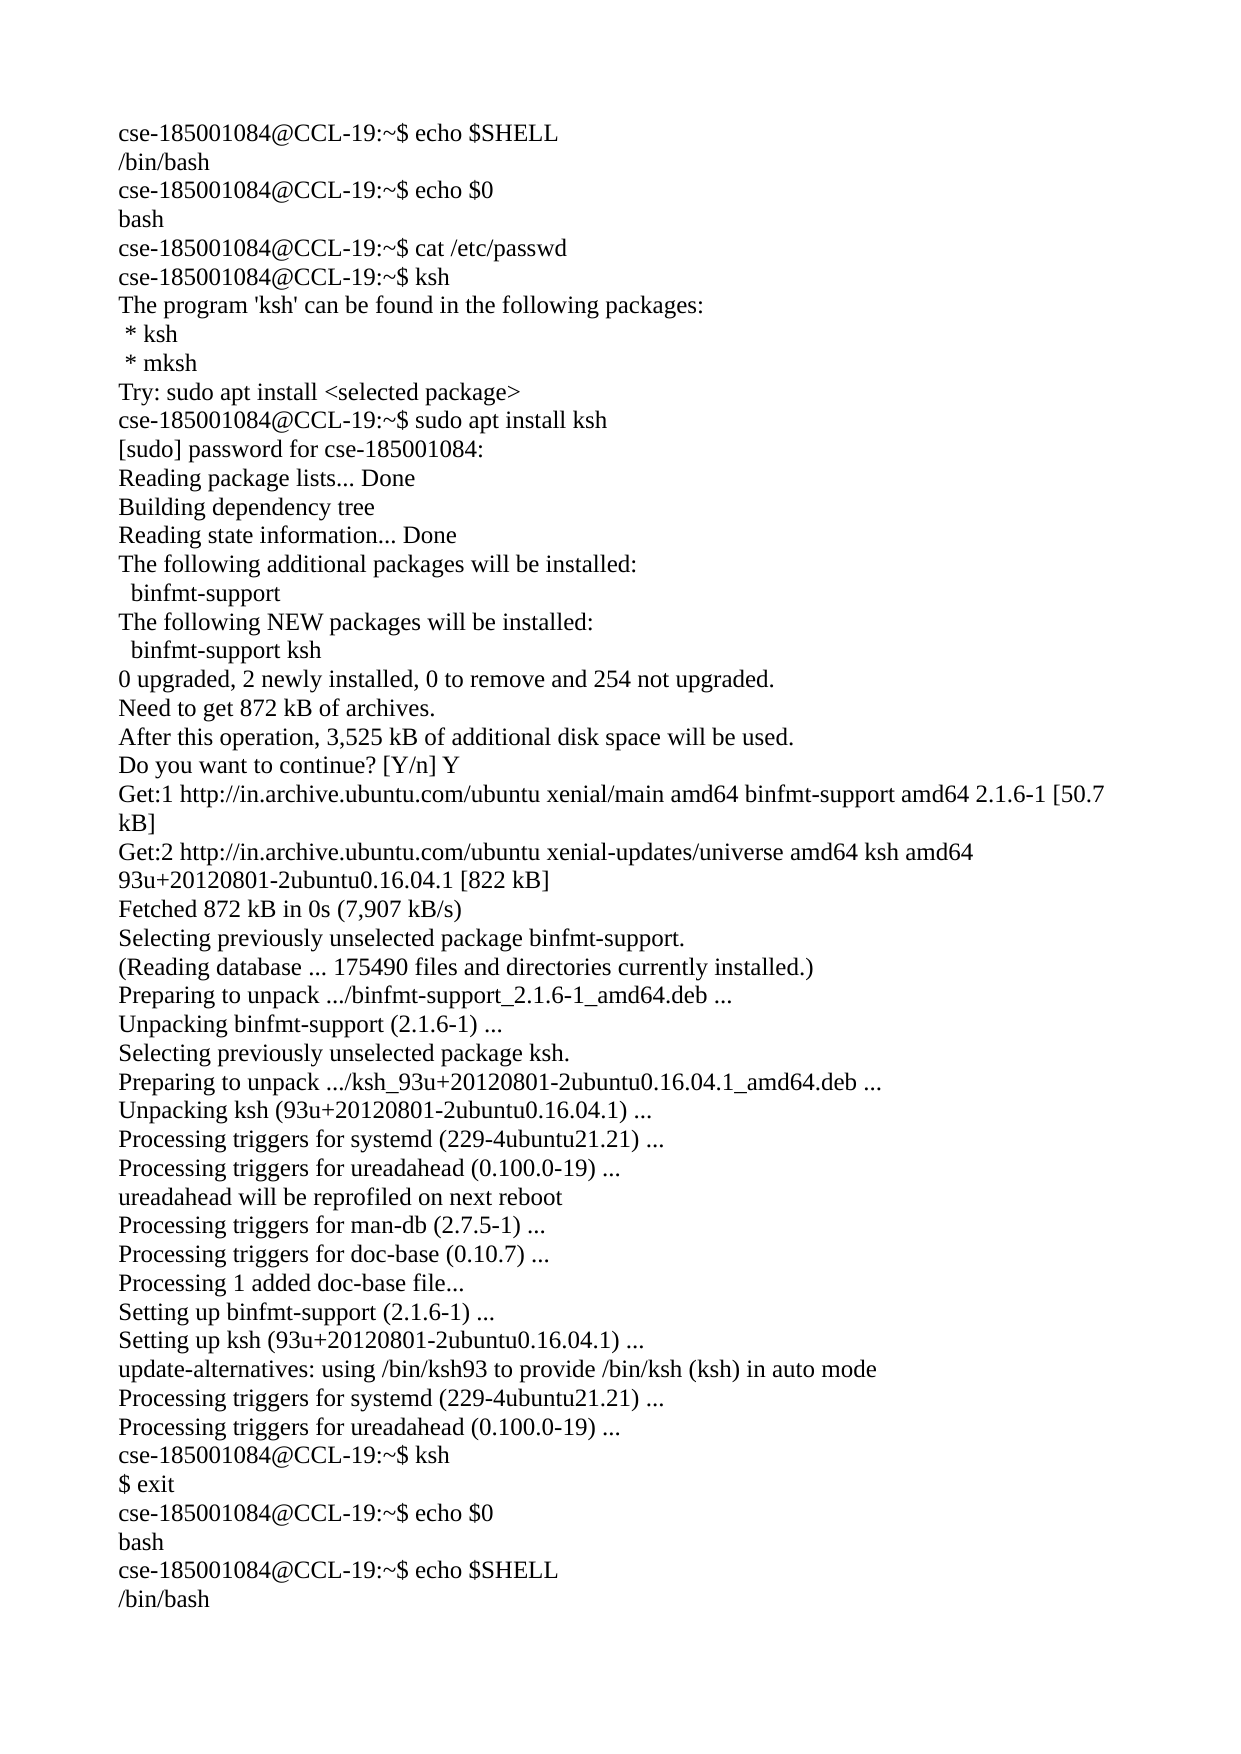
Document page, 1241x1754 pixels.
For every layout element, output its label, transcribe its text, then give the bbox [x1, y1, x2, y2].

text (Reading database ... 175490 files and directories currently installed.) [118, 952, 1122, 981]
text Processing triggers for doc-base (0.10.7) ... [118, 1239, 1122, 1268]
text Processing triggers for systemd (229-4ubuntu21.21) ... [118, 1383, 1122, 1412]
text cse-185001084@CCL-19:~$ echo $SHELL [118, 1556, 1122, 1584]
text binfmt-support [118, 578, 1122, 607]
text /bin/bash [118, 1584, 1122, 1613]
text cse-185001084@CCL-19:~$ echo $0 [118, 176, 1122, 204]
text Processing triggers for ureadahead (0.100.0-19) ... [118, 1153, 1122, 1182]
text Building dependency tree [118, 492, 1122, 521]
text Try: sudo apt install <selected package> [118, 377, 1122, 406]
text The following NEW packages will be installed: [118, 607, 1122, 636]
text Fetched 872 kB in 0s (7,907 kB/s) [118, 894, 1122, 923]
text Do you want to continue? [Y/n] Y [118, 751, 1122, 779]
text Unpacking binfmt-support (2.1.6-1) ... [118, 1009, 1122, 1038]
text Processing 1 added doc-base file... [118, 1268, 1122, 1297]
text Reading package lists... Done [118, 463, 1122, 492]
text cse-185001084@CCL-19:~$ ksh [118, 262, 1122, 291]
text binfmt-support ksh [118, 636, 1122, 664]
text Need to get 872 kB of archives. [118, 693, 1122, 722]
text [sudo] password for cse-185001084: [118, 434, 1122, 463]
text bash [118, 1527, 1122, 1556]
text 0 upgraded, 2 newly installed, 0 to remove and 254 not upgraded. [118, 664, 1122, 693]
text Get:2 http://in.archive.ubuntu.com/ubuntu xenial-updates/universe amd64 ksh amd64 93u+20120801-2ubuntu0.16.04.1 [822 kB] [118, 837, 1122, 894]
text $ exit [118, 1469, 1122, 1498]
text cse-185001084@CCL-19:~$ sudo apt install ksh [118, 406, 1122, 434]
text The program 'ksh' can be found in the following packages: [118, 291, 1122, 319]
text * mksh [118, 348, 1122, 377]
text Reading state information... Done [118, 521, 1122, 549]
text Processing triggers for ureadahead (0.100.0-19) ... [118, 1412, 1122, 1441]
text Processing triggers for systemd (229-4ubuntu21.21) ... [118, 1124, 1122, 1153]
text /bin/bash [118, 147, 1122, 176]
text update-alternatives: using /bin/ksh93 to provide /bin/ksh (ksh) in auto mode [118, 1354, 1122, 1383]
text Setting up binfmt-support (2.1.6-1) ... [118, 1297, 1122, 1326]
text Setting up ksh (93u+20120801-2ubuntu0.16.04.1) ... [118, 1326, 1122, 1354]
text Selecting previously unselected package ksh. [118, 1038, 1122, 1067]
text bash [118, 204, 1122, 233]
text Selecting previously unselected package binfmt-support. [118, 923, 1122, 952]
text cse-185001084@CCL-19:~$ echo $SHELL [118, 118, 1122, 147]
text Unpacking ksh (93u+20120801-2ubuntu0.16.04.1) ... [118, 1096, 1122, 1124]
text ureadahead will be reprofiled on next reboot [118, 1182, 1122, 1211]
text The following additional packages will be installed: [118, 549, 1122, 578]
text Preparing to unpack .../ksh_93u+20120801-2ubuntu0.16.04.1_amd64.deb ... [118, 1067, 1122, 1096]
text Get:1 http://in.archive.ubuntu.com/ubuntu xenial/main amd64 binfmt-support amd64 2.1.6-1 [50.7 kB] [118, 779, 1122, 837]
text After this operation, 3,525 kB of additional disk space will be used. [118, 722, 1122, 751]
text * ksh [118, 319, 1122, 348]
text cse-185001084@CCL-19:~$ ksh [118, 1441, 1122, 1469]
text cse-185001084@CCL-19:~$ cat /etc/passwd [118, 233, 1122, 262]
text Processing triggers for man-db (2.7.5-1) ... [118, 1211, 1122, 1239]
text Preparing to unpack .../binfmt-support_2.1.6-1_amd64.deb ... [118, 981, 1122, 1009]
text cse-185001084@CCL-19:~$ echo $0 [118, 1498, 1122, 1527]
